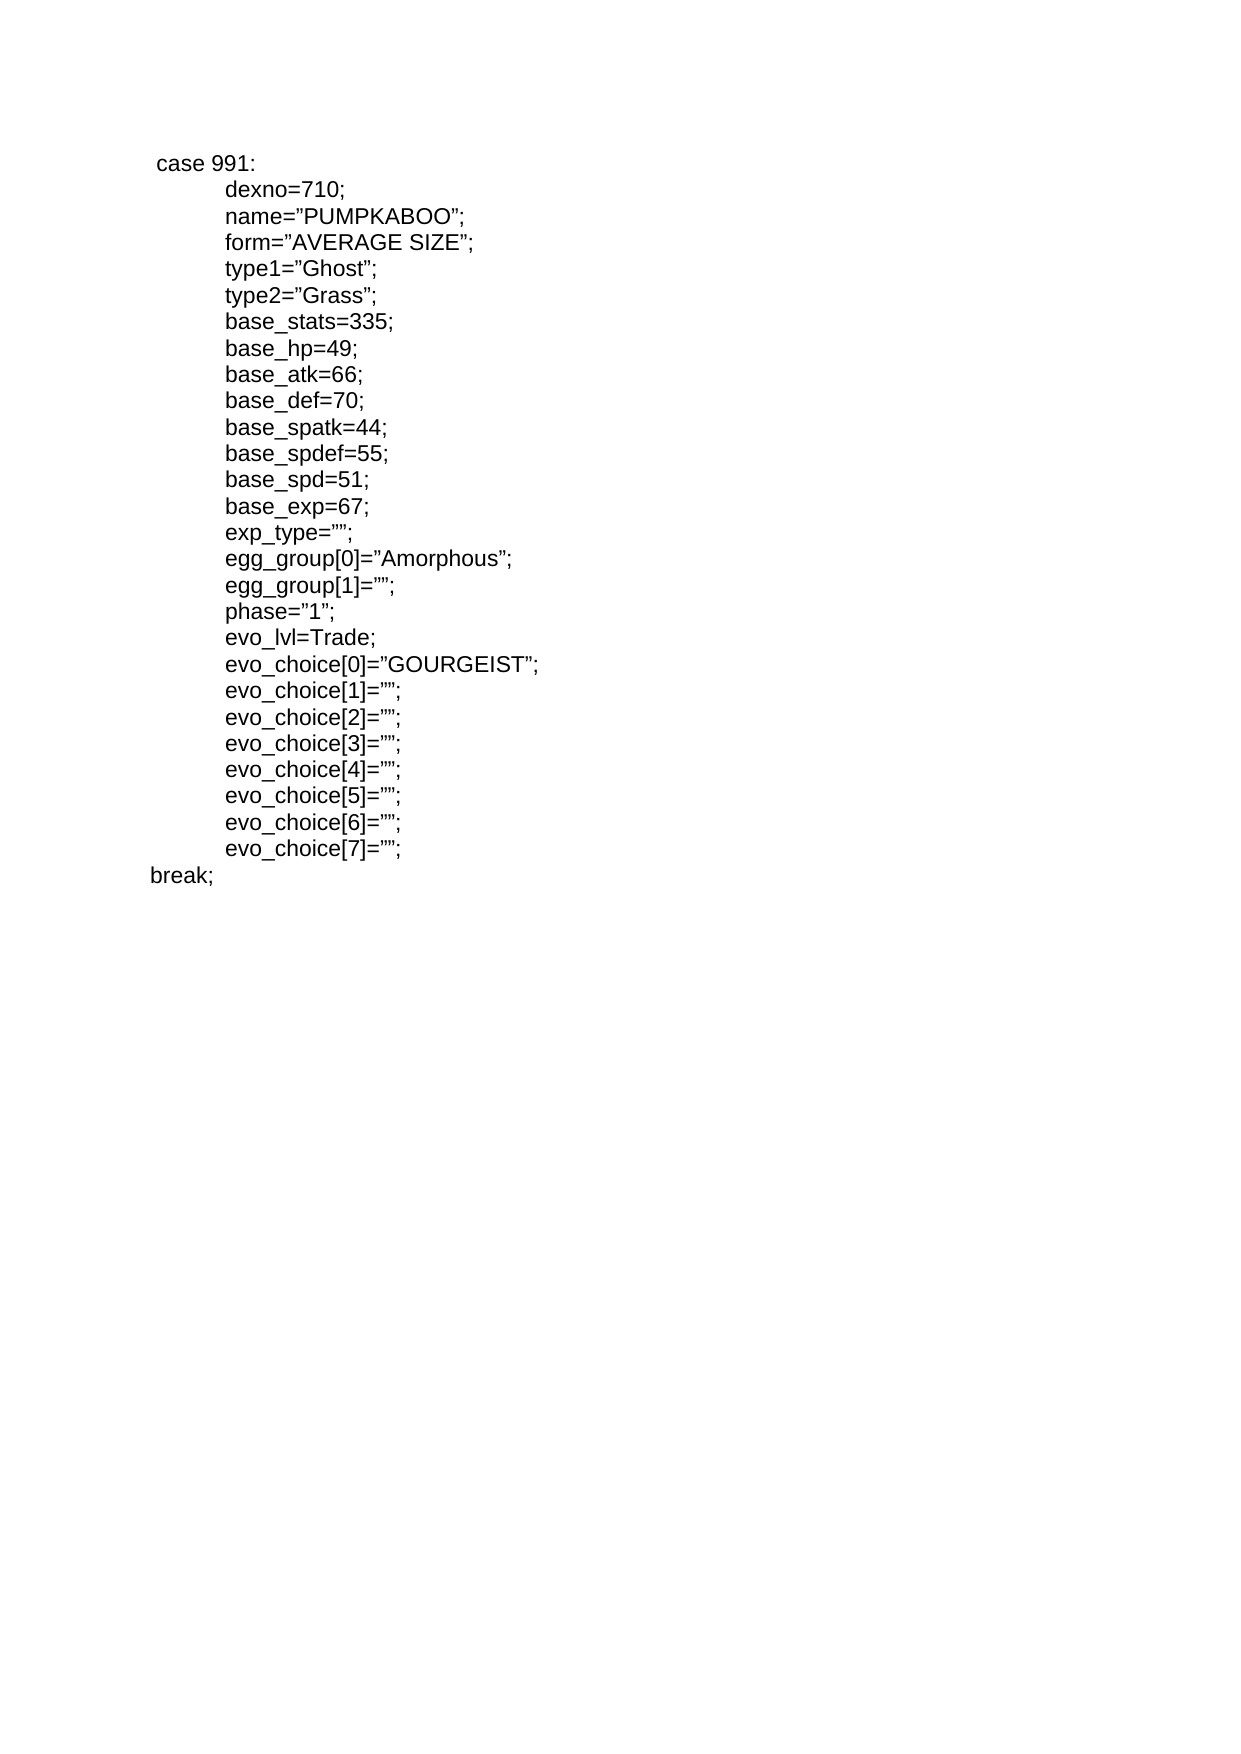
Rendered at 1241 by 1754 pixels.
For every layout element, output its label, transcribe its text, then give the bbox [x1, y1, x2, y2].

text base_stats=335; [150, 308, 1090, 334]
text dexno=710; [150, 176, 1090, 203]
text case 991: [150, 150, 1090, 176]
text evo_choice[7]=””; [150, 835, 1090, 862]
text form=”AVERAGE SIZE”; [150, 229, 1090, 255]
text type2=”Grass”; [150, 282, 1090, 308]
text base_spatk=44; [150, 413, 1090, 440]
text evo_choice[0]=”GOURGEIST”; [150, 651, 1090, 677]
text base_hp=49; [150, 334, 1090, 361]
text type1=”Ghost”; [150, 255, 1090, 282]
text base_spdef=55; [150, 440, 1090, 466]
text base_def=70; [150, 387, 1090, 413]
text phase=”1”; [150, 598, 1090, 624]
text base_exp=67; [150, 493, 1090, 519]
text egg_group[0]=”Amorphous”; [150, 545, 1090, 572]
text evo_lvl=Trade; [150, 624, 1090, 651]
text evo_choice[3]=””; [150, 730, 1090, 756]
text evo_choice[2]=””; [150, 703, 1090, 730]
text evo_choice[1]=””; [150, 677, 1090, 703]
text evo_choice[5]=””; [150, 782, 1090, 809]
text egg_group[1]=””; [150, 572, 1090, 598]
text exp_type=””; [150, 519, 1090, 545]
text break; [150, 862, 1090, 888]
text evo_choice[6]=””; [150, 809, 1090, 835]
text base_spd=51; [150, 466, 1090, 493]
text base_atk=66; [150, 361, 1090, 387]
text name=”PUMPKABOO”; [150, 203, 1090, 229]
text evo_choice[4]=””; [150, 756, 1090, 782]
